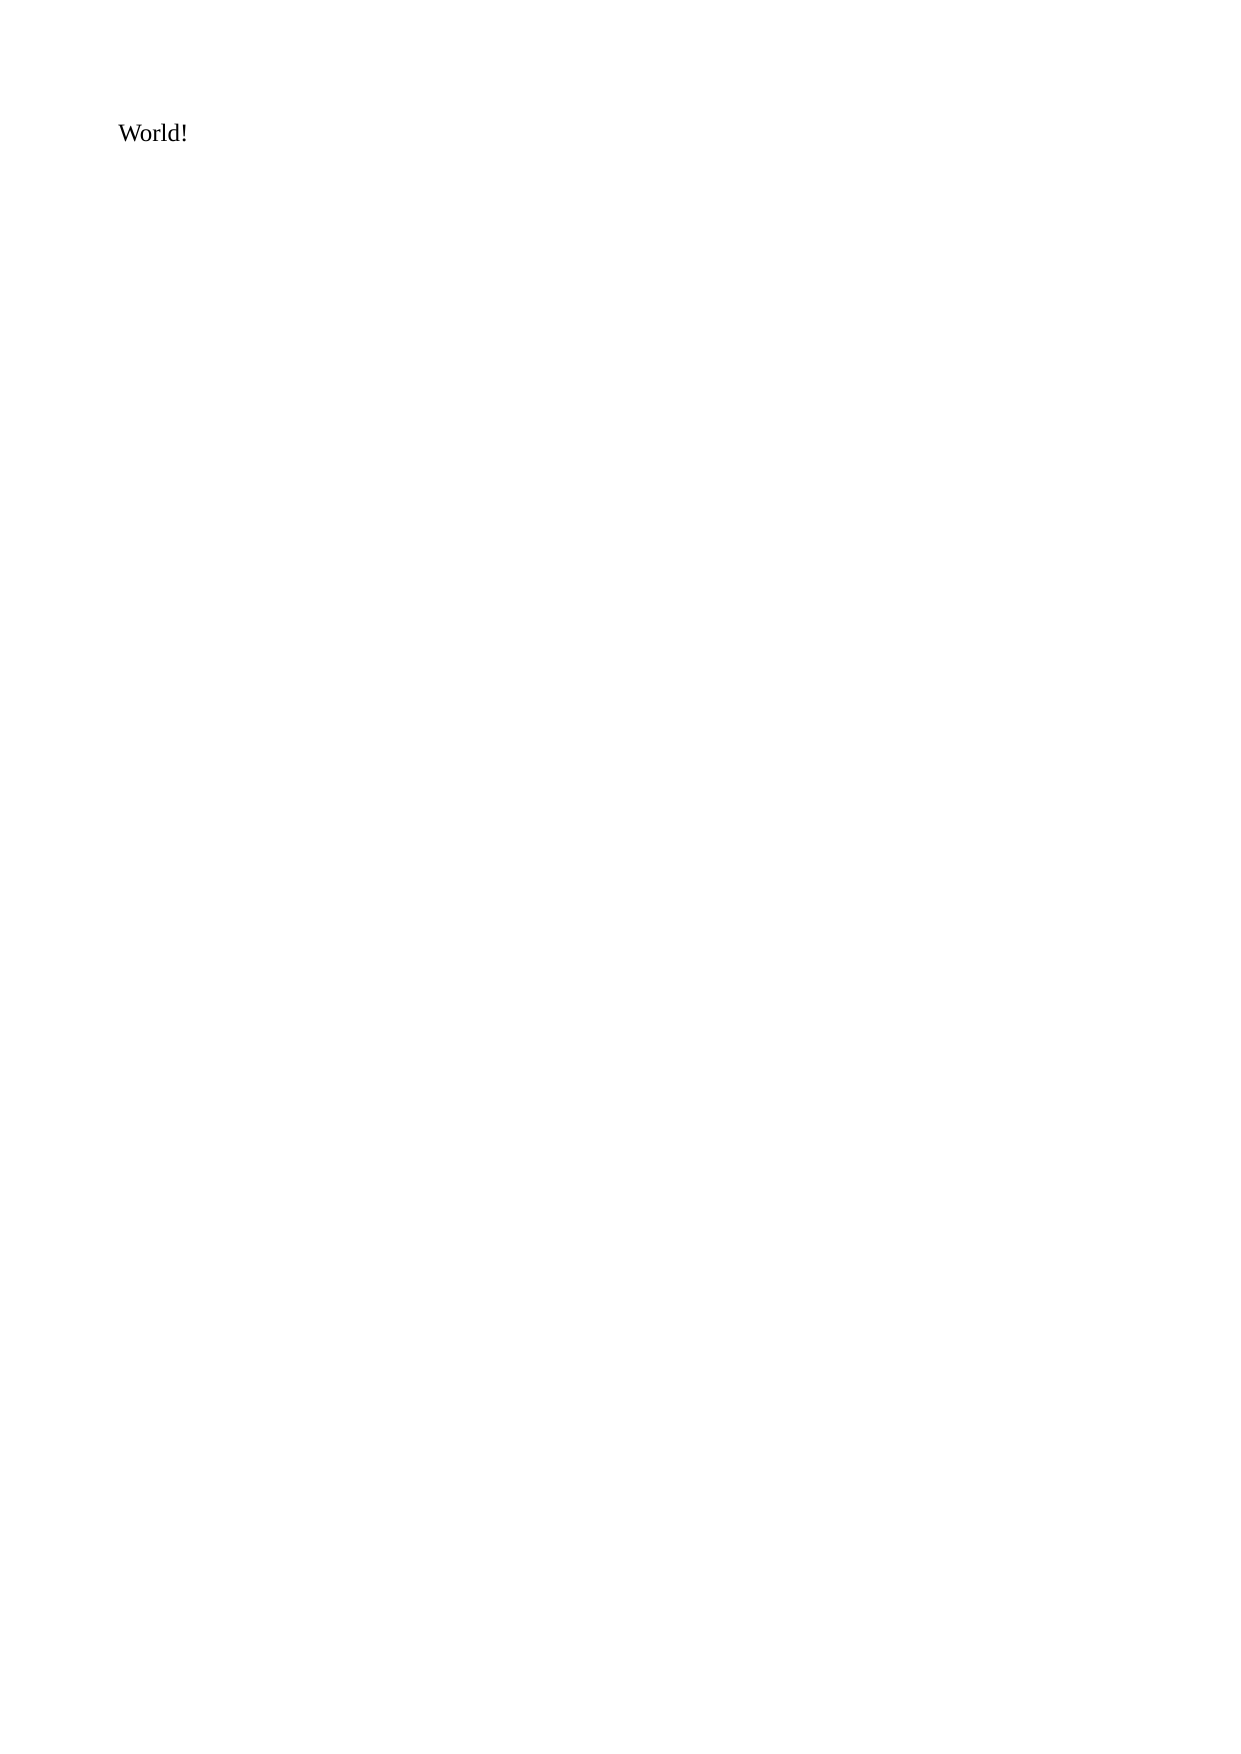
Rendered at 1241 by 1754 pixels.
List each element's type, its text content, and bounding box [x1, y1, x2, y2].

text World! [118, 118, 1122, 147]
